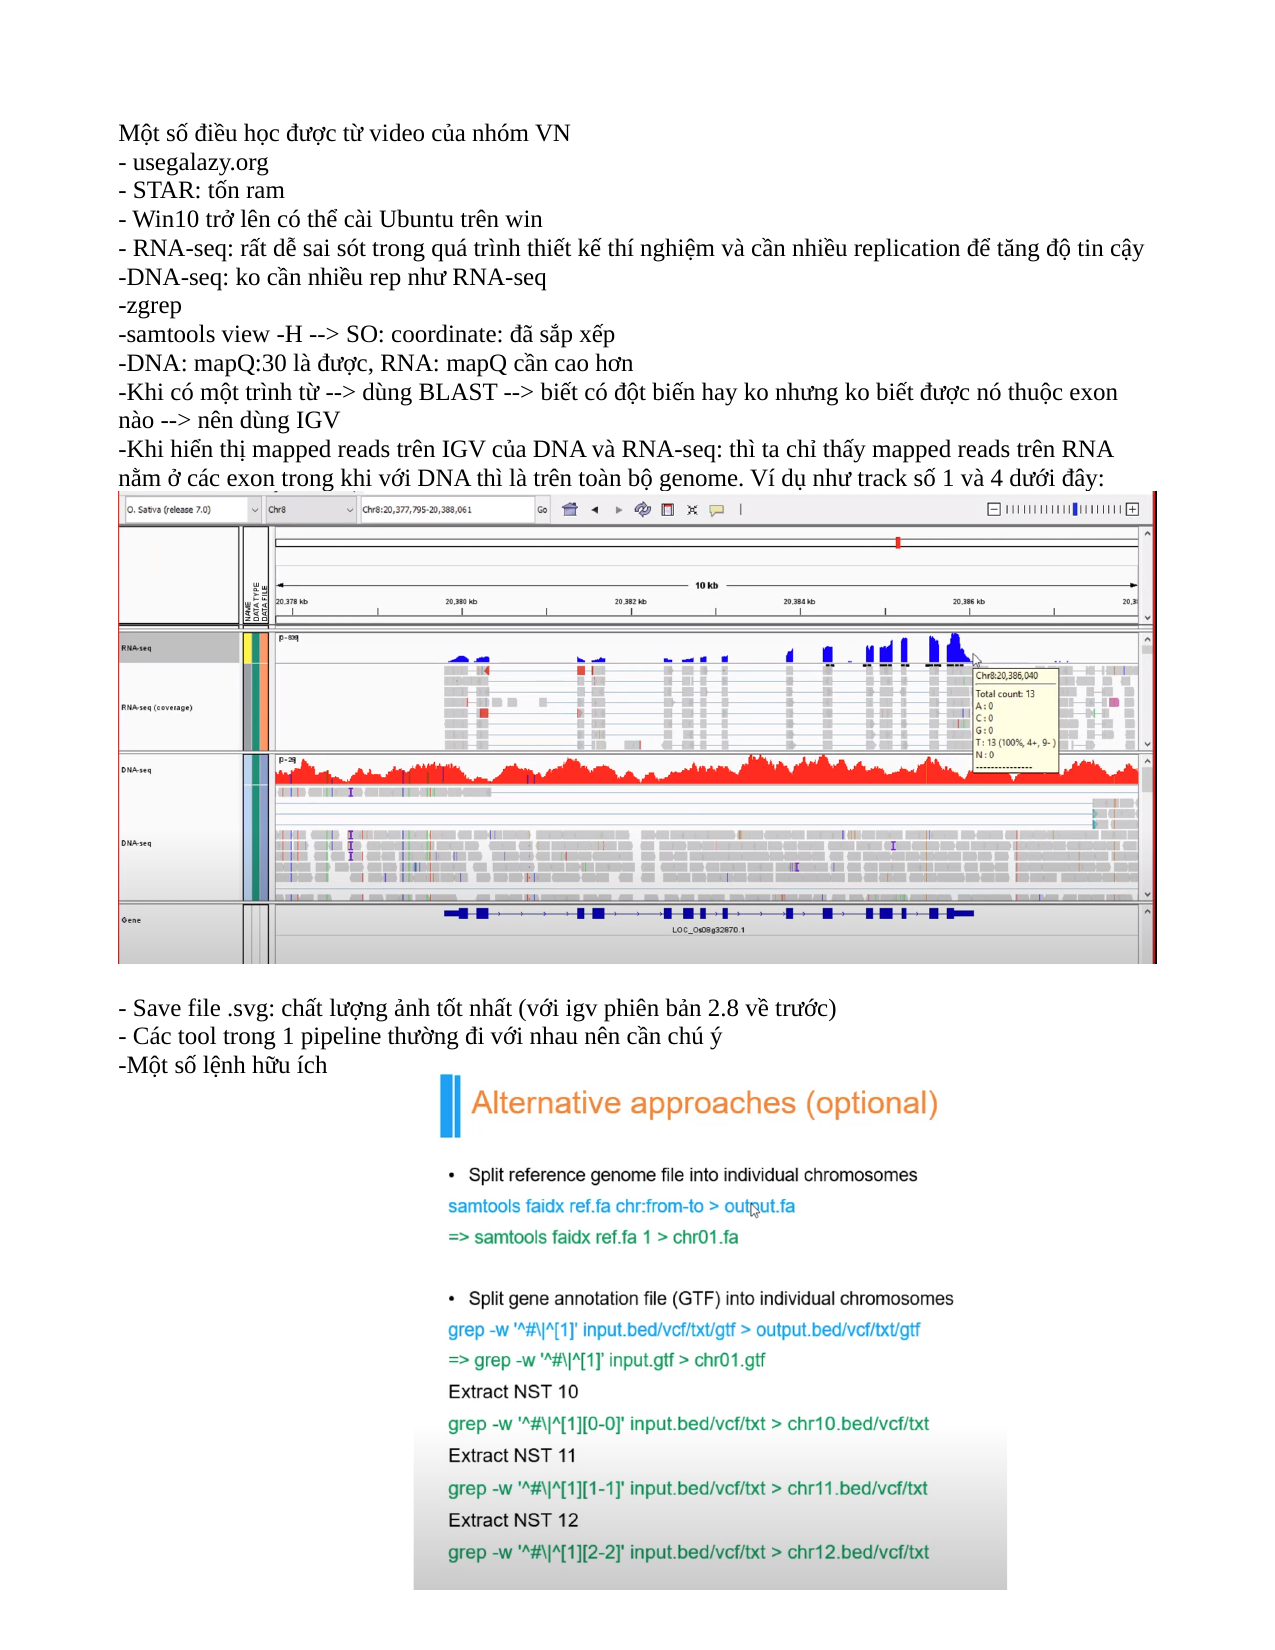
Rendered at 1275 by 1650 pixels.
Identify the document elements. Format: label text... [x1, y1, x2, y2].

text -DNA: mapQ:30 là được, RNA: mapQ cần cao hơn [118, 348, 1157, 377]
text -DNA-seq: ko cần nhiều rep như RNA-seq [118, 262, 1157, 291]
text -zgrep [118, 291, 1157, 319]
text - usegalazy.org [118, 147, 1157, 176]
text Một số điều học được từ video của nhóm VN [118, 118, 1157, 147]
text - Save file .svg: chất lượng ảnh tốt nhất (với igv phiên bản 2.8 về trước) [118, 993, 1157, 1021]
text -Khi có một trình từ --> dùng BLAST --> biết có đột biến hay ko nhưng ko biết được nó thuộc exon nào --> nên dùng IGV [118, 377, 1157, 434]
text - Các tool trong 1 pipeline thường đi với nhau nên cần chú ý [118, 1021, 1157, 1050]
text - Win10 trở lên có thể cài Ubuntu trên win [118, 204, 1157, 233]
text -Khi hiển thị mapped reads trên IGV của DNA và RNA-seq: thì ta chỉ thấy mapped reads trên RNA nằm ở các exon trong khi với DNA thì là trên toàn bộ genome. Ví dụ như track số 1 và 4 dưới đây: [118, 434, 1157, 491]
picture [118, 491, 1157, 964]
text -Một số lệnh hữu ích [118, 1050, 1157, 1079]
picture [413, 1063, 1008, 1590]
text - STAR: tốn ram [118, 176, 1157, 204]
text -samtools view -H --> SO: coordinate: đã sắp xếp [118, 319, 1157, 348]
text - RNA-seq: rất dễ sai sót trong quá trình thiết kế thí nghiệm và cần nhiều replication để tăng độ tin cậy [118, 233, 1157, 262]
